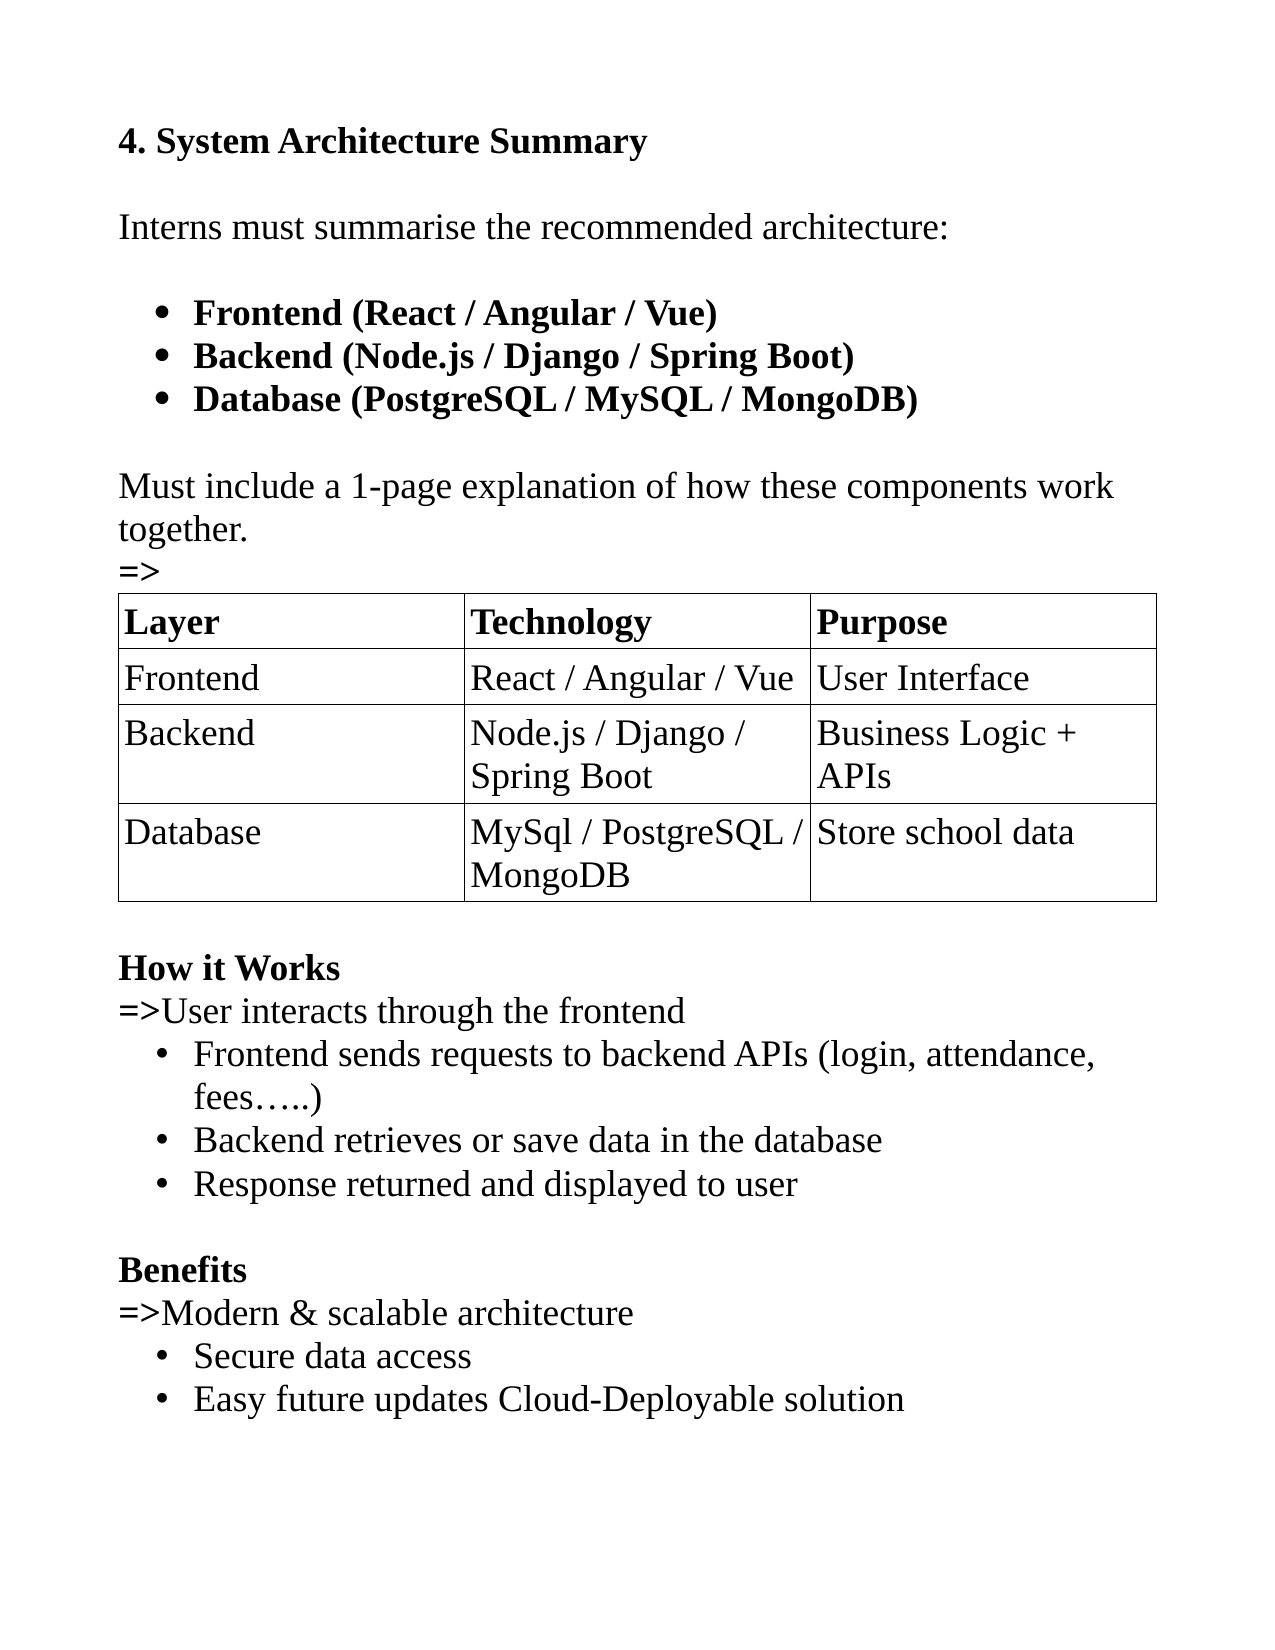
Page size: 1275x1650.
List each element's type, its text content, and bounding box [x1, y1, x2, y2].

table_cell Node.js / Django / Spring Boot [465, 705, 810, 802]
table_cell MySql / PostgreSQL / MongoDB [465, 804, 810, 901]
list Secure data access [156, 1333, 1157, 1377]
text =>Modern & scalable architecture [118, 1290, 1157, 1333]
text 4. System Architecture Summary [118, 118, 1157, 161]
table_cell React / Angular / Vue [465, 649, 810, 704]
text =>User interacts through the frontend [118, 988, 1157, 1032]
list Frontend (React / Angular / Vue) [156, 291, 1157, 334]
text => [118, 549, 1157, 592]
table_cell Backend [119, 705, 464, 802]
text Interns must summarise the recommended architecture: [118, 204, 1157, 247]
table_cell Store school data [811, 804, 1156, 901]
list Frontend sends requests to backend APIs (login, attendance, fees…..) [156, 1032, 1157, 1118]
list Backend retrieves or save data in the database [156, 1118, 1157, 1161]
table_cell Database [119, 804, 464, 901]
text Benefits [118, 1247, 1157, 1290]
list Database (PostgreSQL / MySQL / MongoDB) [156, 377, 1157, 420]
list Response returned and displayed to user [156, 1161, 1157, 1204]
table_cell User Interface [811, 649, 1156, 704]
table_cell Business Logic + APIs [811, 705, 1156, 802]
text How it Works [118, 945, 1157, 988]
text Must include a 1-page explanation of how these components work together. [118, 463, 1157, 549]
table_header Layer [119, 594, 464, 648]
table_header Technology [465, 594, 810, 648]
list Backend (Node.js / Django / Spring Boot) [156, 334, 1157, 377]
list Easy future updates Cloud-Deployable solution [156, 1377, 1157, 1420]
table_cell Frontend [119, 649, 464, 704]
table_header Purpose [811, 594, 1156, 648]
